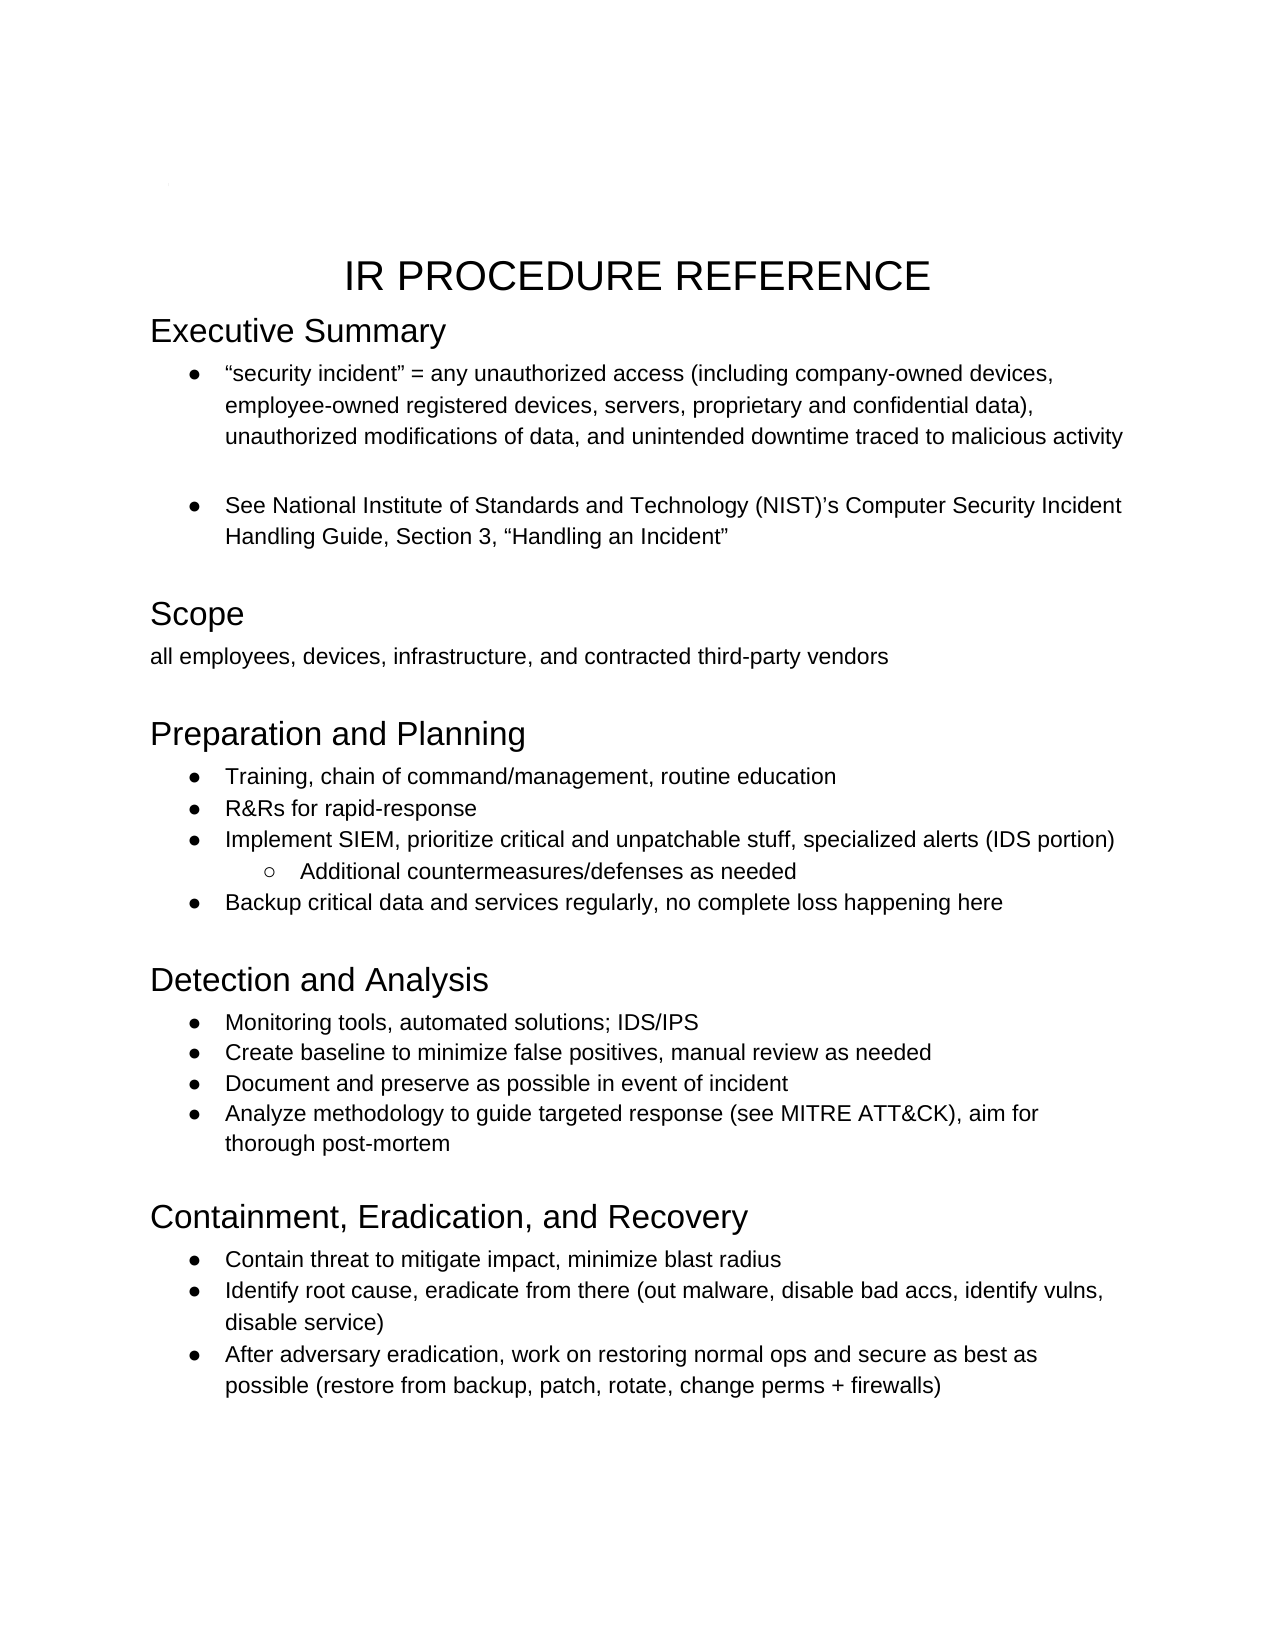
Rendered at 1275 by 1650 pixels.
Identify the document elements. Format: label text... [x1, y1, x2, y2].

list Additional countermeasures/defenses as needed [262, 858, 1125, 884]
subtitle Detection and Analysis [150, 960, 1125, 999]
subtitle IR PROCEDURE REFERENCE [150, 251, 1125, 299]
list Monitoring tools, automated solutions; IDS/IPS [187, 1009, 1125, 1035]
text all employees, devices, infrastructure, and contracted third-party vendors [150, 643, 1125, 669]
subtitle Containment, Eradication, and Recovery [150, 1197, 1125, 1236]
list R&Rs for rapid-response [187, 794, 1125, 821]
subtitle Scope [150, 594, 1125, 633]
list Implement SIEM, prioritize critical and unpatchable stuff, specialized alerts (IDS portion) [187, 826, 1125, 852]
subtitle Executive Summary [150, 311, 1125, 350]
list Backup critical data and services regularly, no complete loss happening here [187, 889, 1125, 916]
list Create baseline to minimize false positives, manual review as needed [187, 1039, 1125, 1066]
list Document and preserve as possible in event of incident [187, 1069, 1125, 1096]
list After adversary eradication, work on restoring normal ops and secure as best as possible (restore from backup, patch, rotate, change perms + firewalls) [187, 1341, 1125, 1398]
list “security incident” = any unauthorized access (including company-owned devices, employee-owned registered devices, servers, proprietary and confidential data), unauthorized modifications of data, and unintended downtime traced to malicious activity [187, 360, 1125, 449]
list See National Institute of Standards and Technology (NIST)’s Computer Security Incident Handling Guide, Section 3, “Handling an Incident” [187, 492, 1125, 549]
list Contain threat to mitigate impact, minimize blast radius [187, 1246, 1125, 1272]
list Analyze methodology to guide targeted response (see MITRE ATT&CK), aim for thorough post-mortem [187, 1100, 1125, 1156]
subtitle Preparation and Planning [150, 714, 1125, 753]
list Identify root cause, eradicate from there (out malware, disable bad accs, identify vulns, disable service) [187, 1277, 1125, 1335]
list Training, chain of command/management, routine education [187, 763, 1125, 789]
